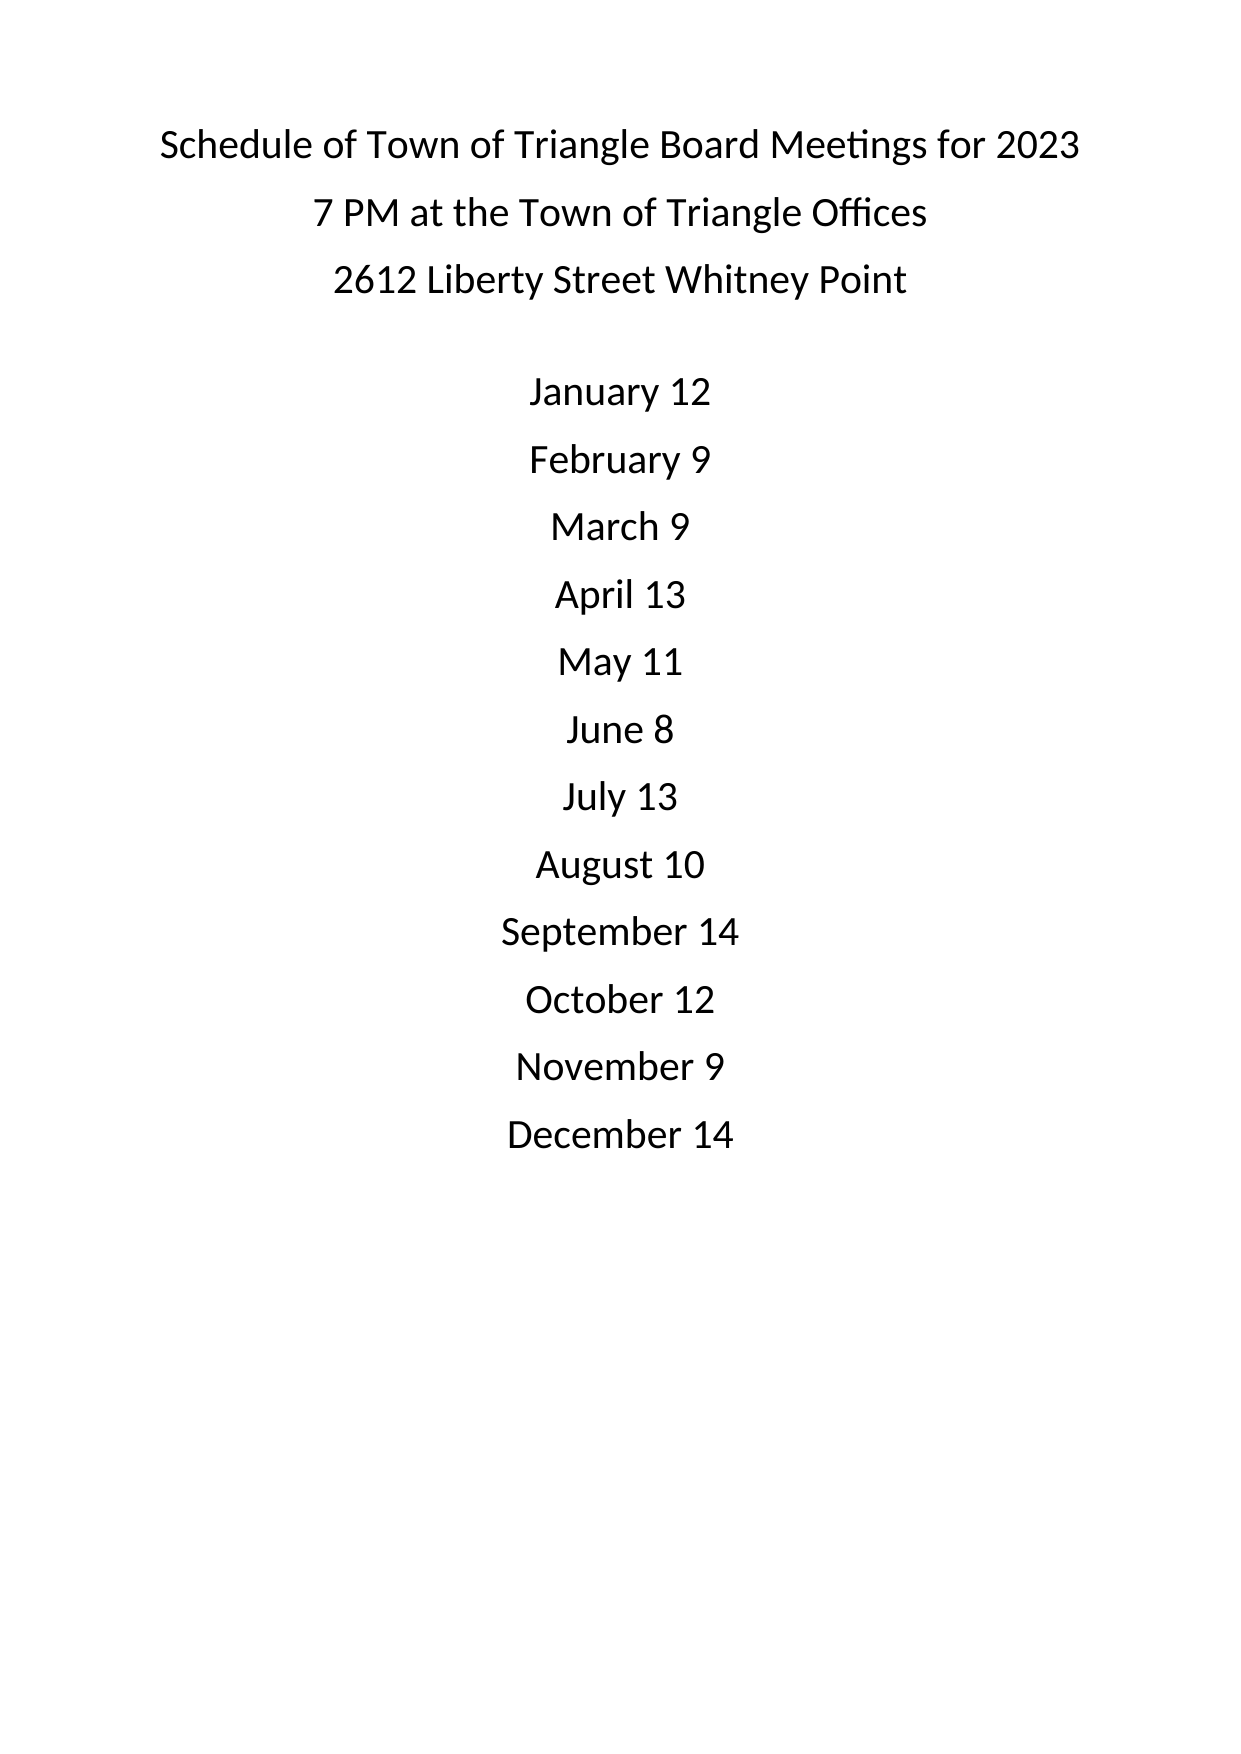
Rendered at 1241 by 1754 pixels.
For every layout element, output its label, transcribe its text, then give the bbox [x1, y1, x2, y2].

text June 8 [118, 703, 1122, 754]
text 7 PM at the Town of Triangle Offices [118, 186, 1122, 236]
text January 12 [118, 365, 1122, 416]
text October 12 [118, 973, 1122, 1024]
text February 9 [118, 433, 1122, 484]
text Schedule of Town of Triangle Board Meetings for 2023 [118, 118, 1122, 169]
text August 10 [118, 838, 1122, 889]
text December 14 [118, 1108, 1122, 1159]
text May 11 [118, 635, 1122, 686]
text March 9 [118, 500, 1122, 551]
text 2612 Liberty Street Whitney Point [118, 253, 1122, 304]
text November 9 [118, 1040, 1122, 1091]
text September 14 [118, 905, 1122, 956]
text April 13 [118, 568, 1122, 619]
text July 13 [118, 770, 1122, 821]
